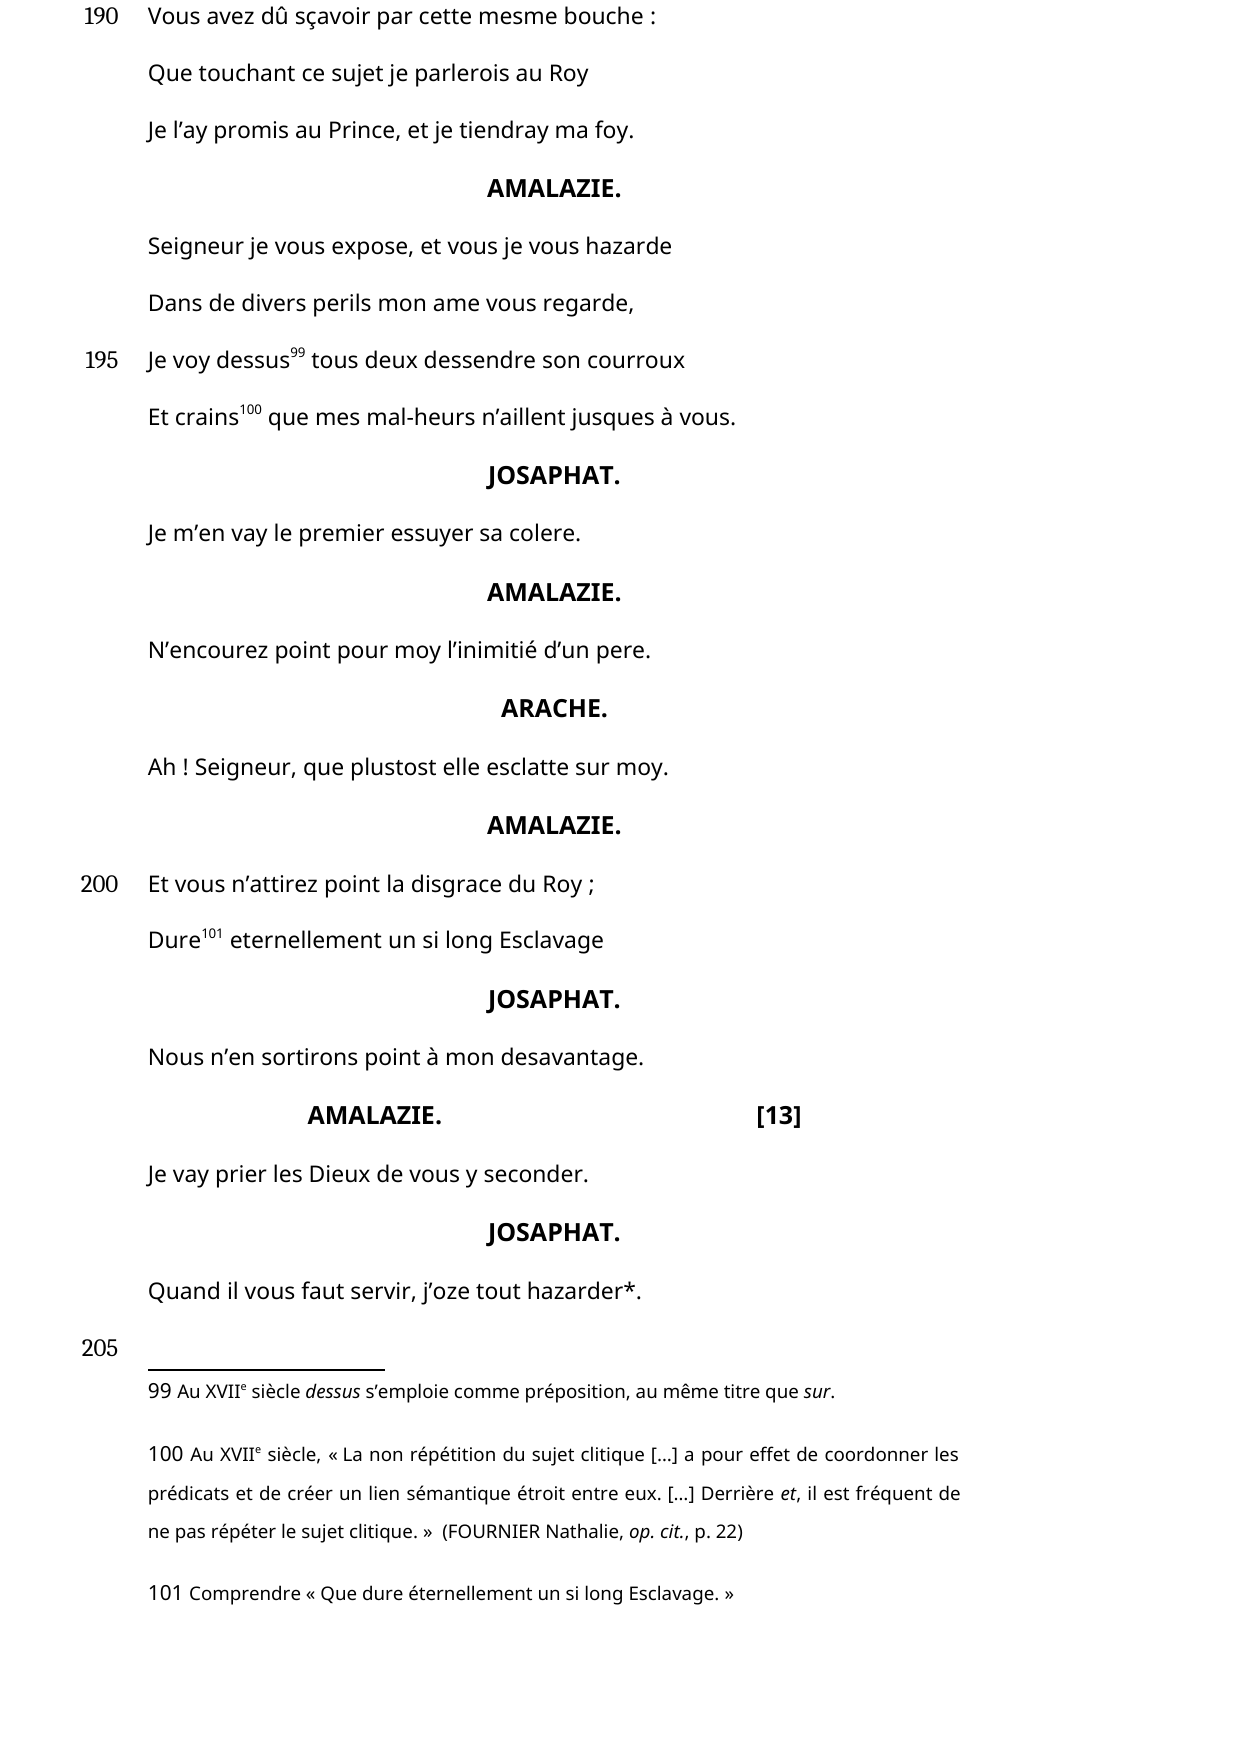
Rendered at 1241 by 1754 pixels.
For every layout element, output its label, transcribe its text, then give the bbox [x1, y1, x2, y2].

text N’encourez point pour moy l’inimitié d’un pere. [148, 634, 961, 665]
text ARACHE. [148, 691, 961, 725]
text Ah ! Seigneur, que plustost elle esclatte sur moy. [148, 751, 961, 782]
text Et vous n’attirez point la disgrace du Roy ; [148, 868, 961, 899]
text Quand il vous faut servir, j’oze tout hazarder*. [148, 1275, 961, 1306]
text AMALAZIE. [148, 808, 961, 842]
text Au XVIIe siècle dessus s’emploie comme préposition, au même titre que sur. [148, 1376, 961, 1404]
text JOSAPHAT. [148, 981, 961, 1015]
text AMALAZIE. [148, 170, 961, 204]
text Dans de divers perils mon ame vous regarde, [148, 287, 961, 318]
text Je vay prier les Dieux de vous y seconder. [148, 1158, 961, 1189]
text JOSAPHAT. [148, 1215, 961, 1249]
text Vous avez dû sçavoir par cette mesme bouche : [148, 0, 961, 31]
text Au XVIIe siècle, « La non répétition du sujet clitique […] a pour effet de coordonner les prédicats et de créer un lien sémantique étroit entre eux. […] Derrière et, il est fréquent de ne pas répéter le sujet clitique. » (FOURNIER Nathalie, op. cit., p. 22) [148, 1439, 961, 1544]
text Je m’en vay le premier essuyer sa colere. [148, 517, 961, 549]
text Comprendre « Que dure éternellement un si long Esclavage. » [148, 1578, 961, 1606]
text Seigneur je vous expose, et vous je vous hazarde [148, 230, 961, 262]
text Je l’ay promis au Prince, et je tiendray ma foy. [148, 113, 961, 145]
text Dure eternellement un si long Esclavage [148, 924, 961, 956]
text AMALAZIE. [13] [148, 1098, 961, 1132]
text AMALAZIE. [148, 574, 961, 608]
text Je voy dessus tous deux dessendre son courroux [148, 344, 961, 375]
text Que touchant ce sujet je parlerois au Roy [148, 57, 961, 88]
text Et crains que mes mal-heurs n’aillent jusques à vous. [148, 401, 961, 432]
text JOSAPHAT. [148, 457, 961, 491]
text Nous n’en sortirons point à mon desavantage. [148, 1041, 961, 1072]
